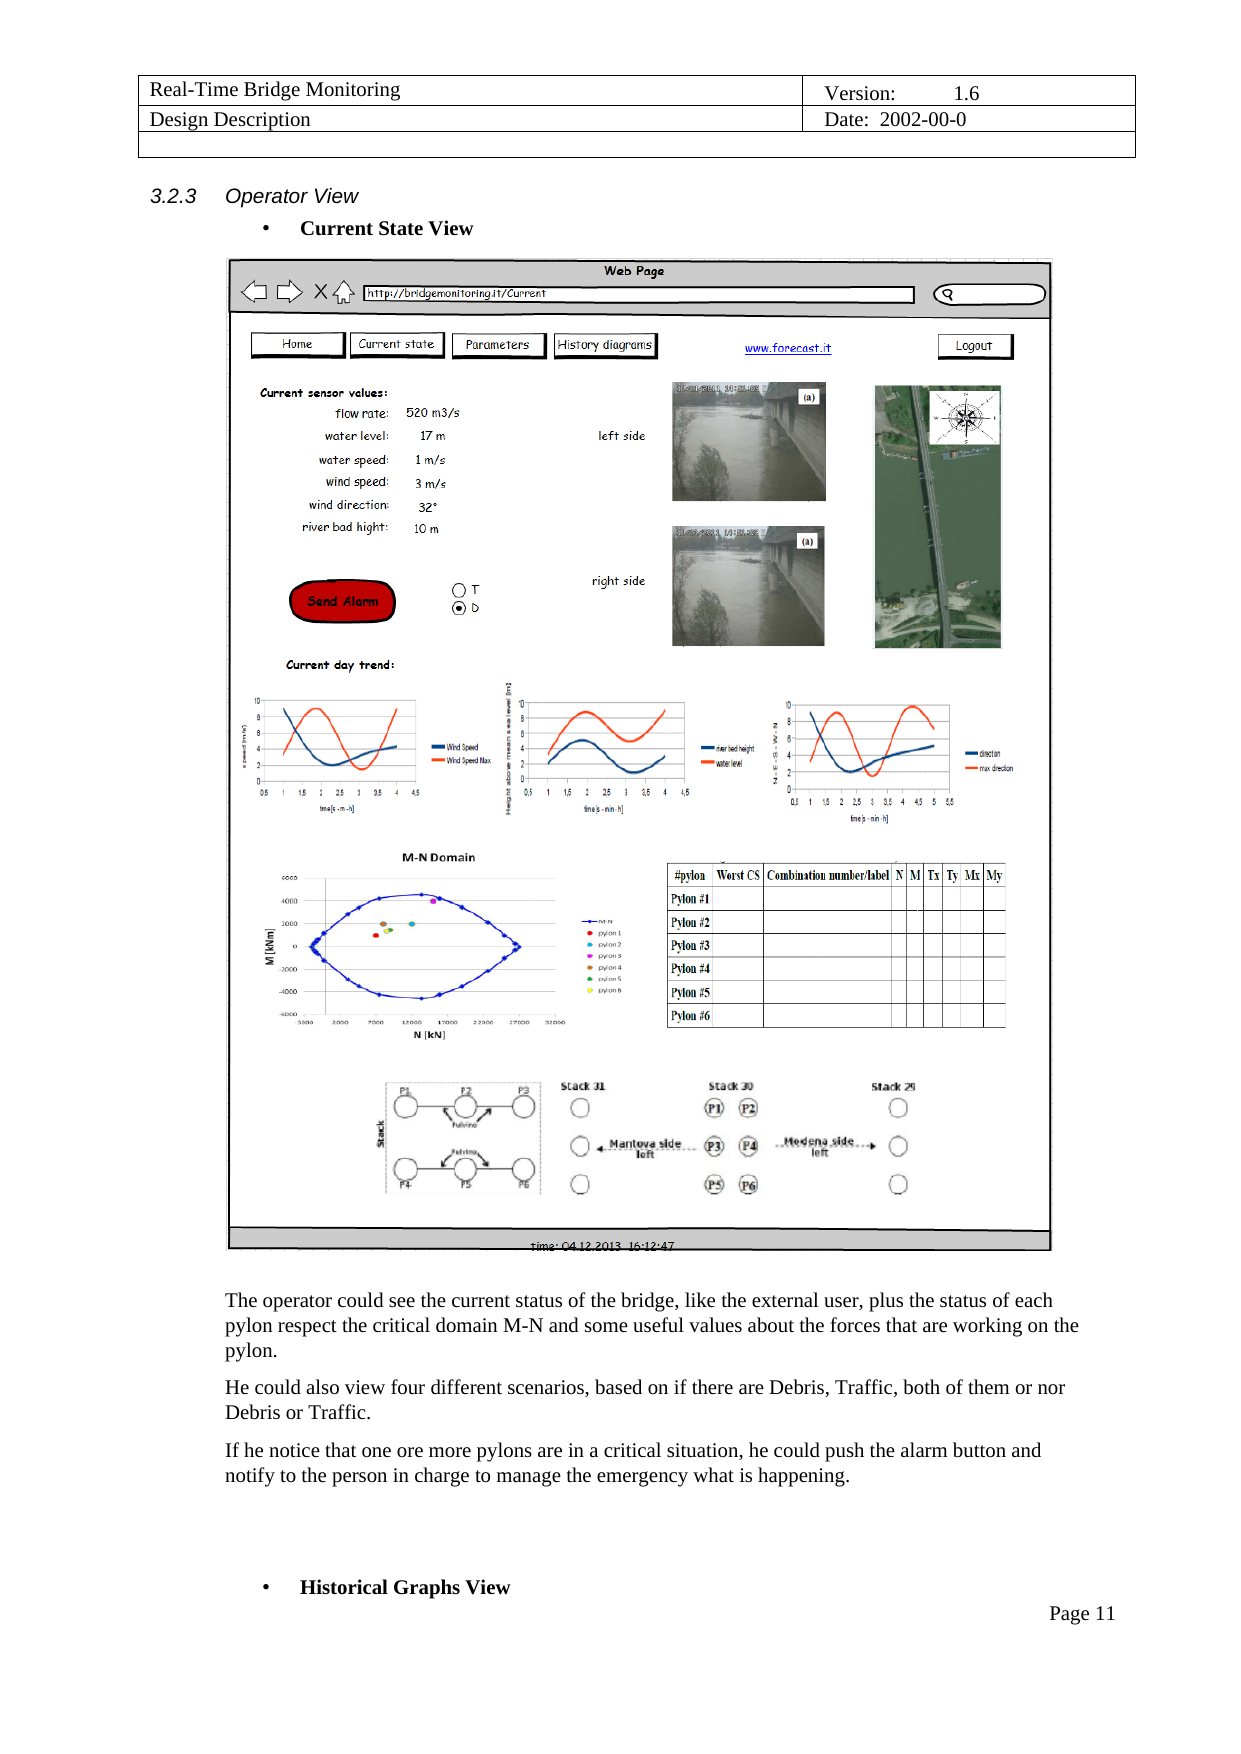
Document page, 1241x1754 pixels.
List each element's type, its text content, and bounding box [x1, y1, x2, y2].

text If he notice that one ore more pylons are in a critical situation, he could push the alarm button and notify to the person in charge to manage the emergency what is happening. [225, 1437, 1090, 1487]
subtitle Operator View [150, 183, 1090, 208]
text He could also view four different scenarios, based on if there are Debris, Traffic, both of them or nor Debris or Traffic. [225, 1374, 1090, 1424]
list Historical Graphs View [262, 1574, 1090, 1599]
list Current State View [262, 214, 1090, 239]
text The operator could see the current status of the bridge, like the external user, plus the status of each pylon respect the critical domain M-N and some useful values about the forces that are working on the pylon. [225, 1287, 1090, 1362]
